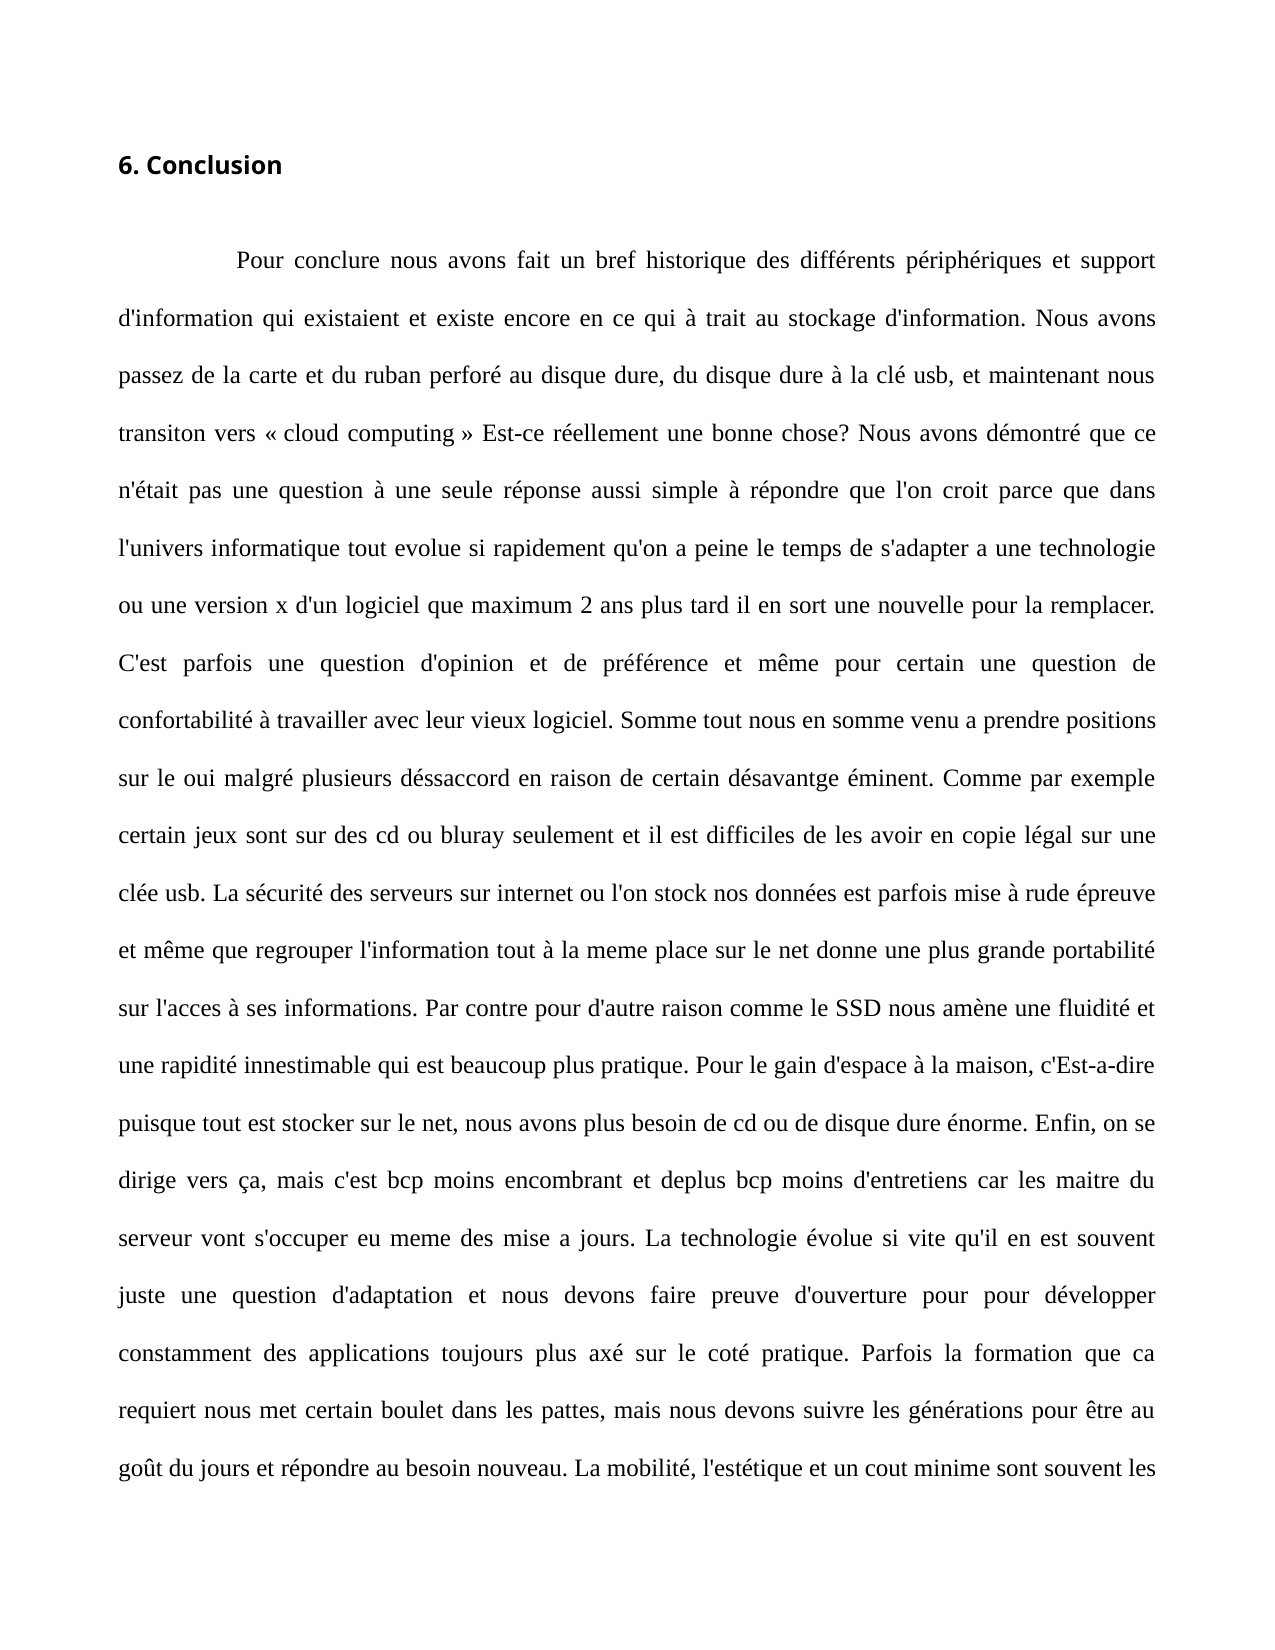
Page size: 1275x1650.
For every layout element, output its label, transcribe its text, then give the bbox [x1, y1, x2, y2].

text Pour conclure nous avons fait un bref historique des différents périphériques et support d'information qui existaient et existe encore en ce qui à trait au stockage d'information. Nous avons passez de la carte et du ruban perforé au disque dure, du disque dure à la clé usb, et maintenant nous transiton vers « cloud computing » Est-ce réellement une bonne chose? Nous avons démontré que ce n'était pas une question à une seule réponse aussi simple à répondre que l'on croit parce que dans l'univers informatique tout evolue si rapidement qu'on a peine le temps de s'adapter a une technologie ou une version x d'un logiciel que maximum 2 ans plus tard il en sort une nouvelle pour la remplacer. C'est parfois une question d'opinion et de préférence et même pour certain une question de confortabilité à travailler avec leur vieux logiciel. Somme tout nous en somme venu a prendre positions sur le oui malgré plusieurs déssaccord en raison de certain désavantge éminent. Comme par exemple certain jeux sont sur des cd ou bluray seulement et il est difficiles de les avoir en copie légal sur une clée usb. La sécurité des serveurs sur internet ou l'on stock nos données est parfois mise à rude épreuve et même que regrouper l'information tout à la meme place sur le net donne une plus grande portabilité sur l'acces à ses informations. Par contre pour d'autre raison comme le SSD nous amène une fluidité et une rapidité innestimable qui est beaucoup plus pratique. Pour le gain d'espace à la maison, c'Est-a-dire puisque tout est stocker sur le net, nous avons plus besoin de cd ou de disque dure énorme. Enfin, on se dirige vers ça, mais c'est bcp moins encombrant et deplus bcp moins d'entretiens car les maitre du serveur vont s'occuper eu meme des mise a jours. La technologie évolue si vite qu'il en est souvent juste une question d'adaptation et nous devons faire preuve d'ouverture pour pour développer constamment des applications toujours plus axé sur le coté pratique. Parfois la formation que ca requiert nous met certain boulet dans les pattes, mais nous devons suivre les générations pour être au goût du jours et répondre au besoin nouveau. La mobilité, l'estétique et un cout minime sont souvent les [118, 245, 1157, 1481]
text 6. Conclusion [118, 148, 1157, 182]
